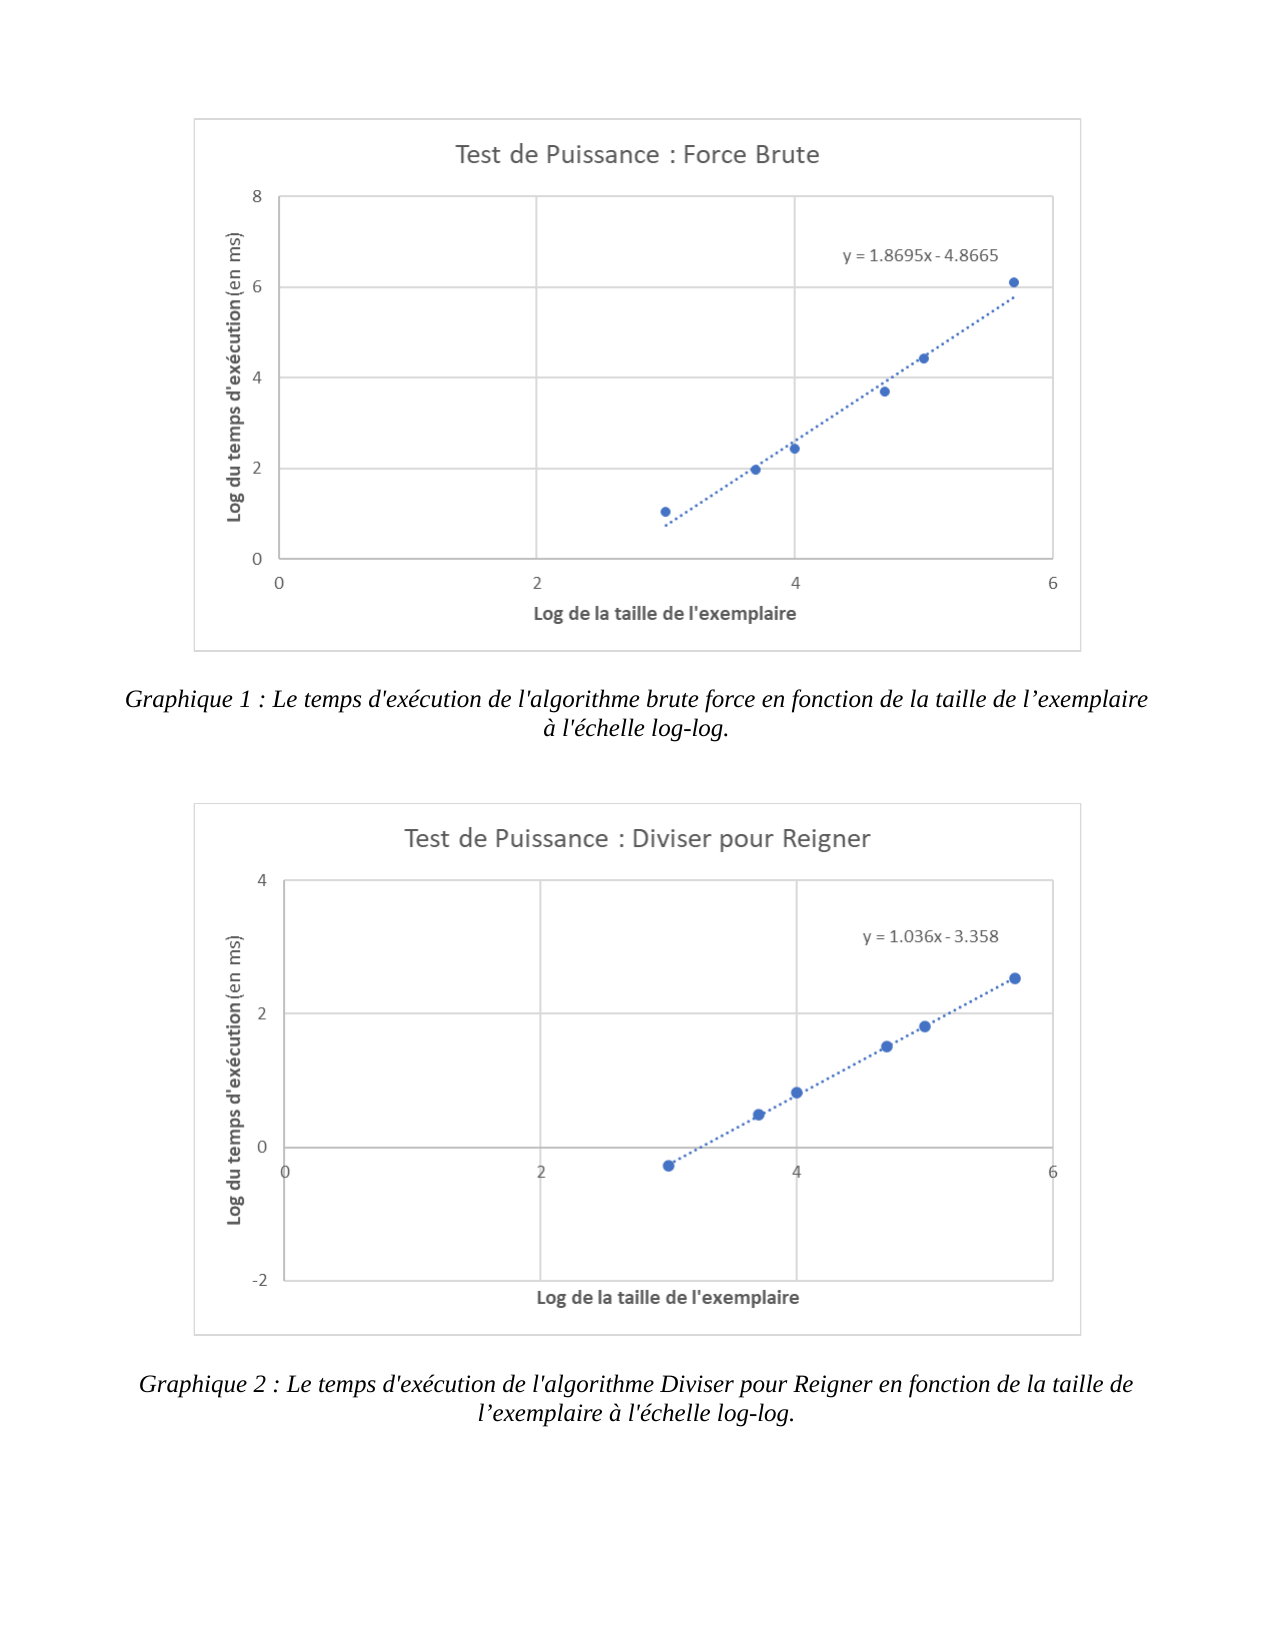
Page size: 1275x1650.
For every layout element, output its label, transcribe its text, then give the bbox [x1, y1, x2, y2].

text Graphique 2 : Le temps d'exécution de l'algorithme Diviser pour Reigner en fonction de la taille de l’exemplaire à l'échelle log-log. [118, 1369, 1157, 1426]
text Graphique 1 : Le temps d'exécution de l'algorithme brute force en fonction de la taille de l’exemplaire à l'échelle log-log. [118, 684, 1157, 741]
